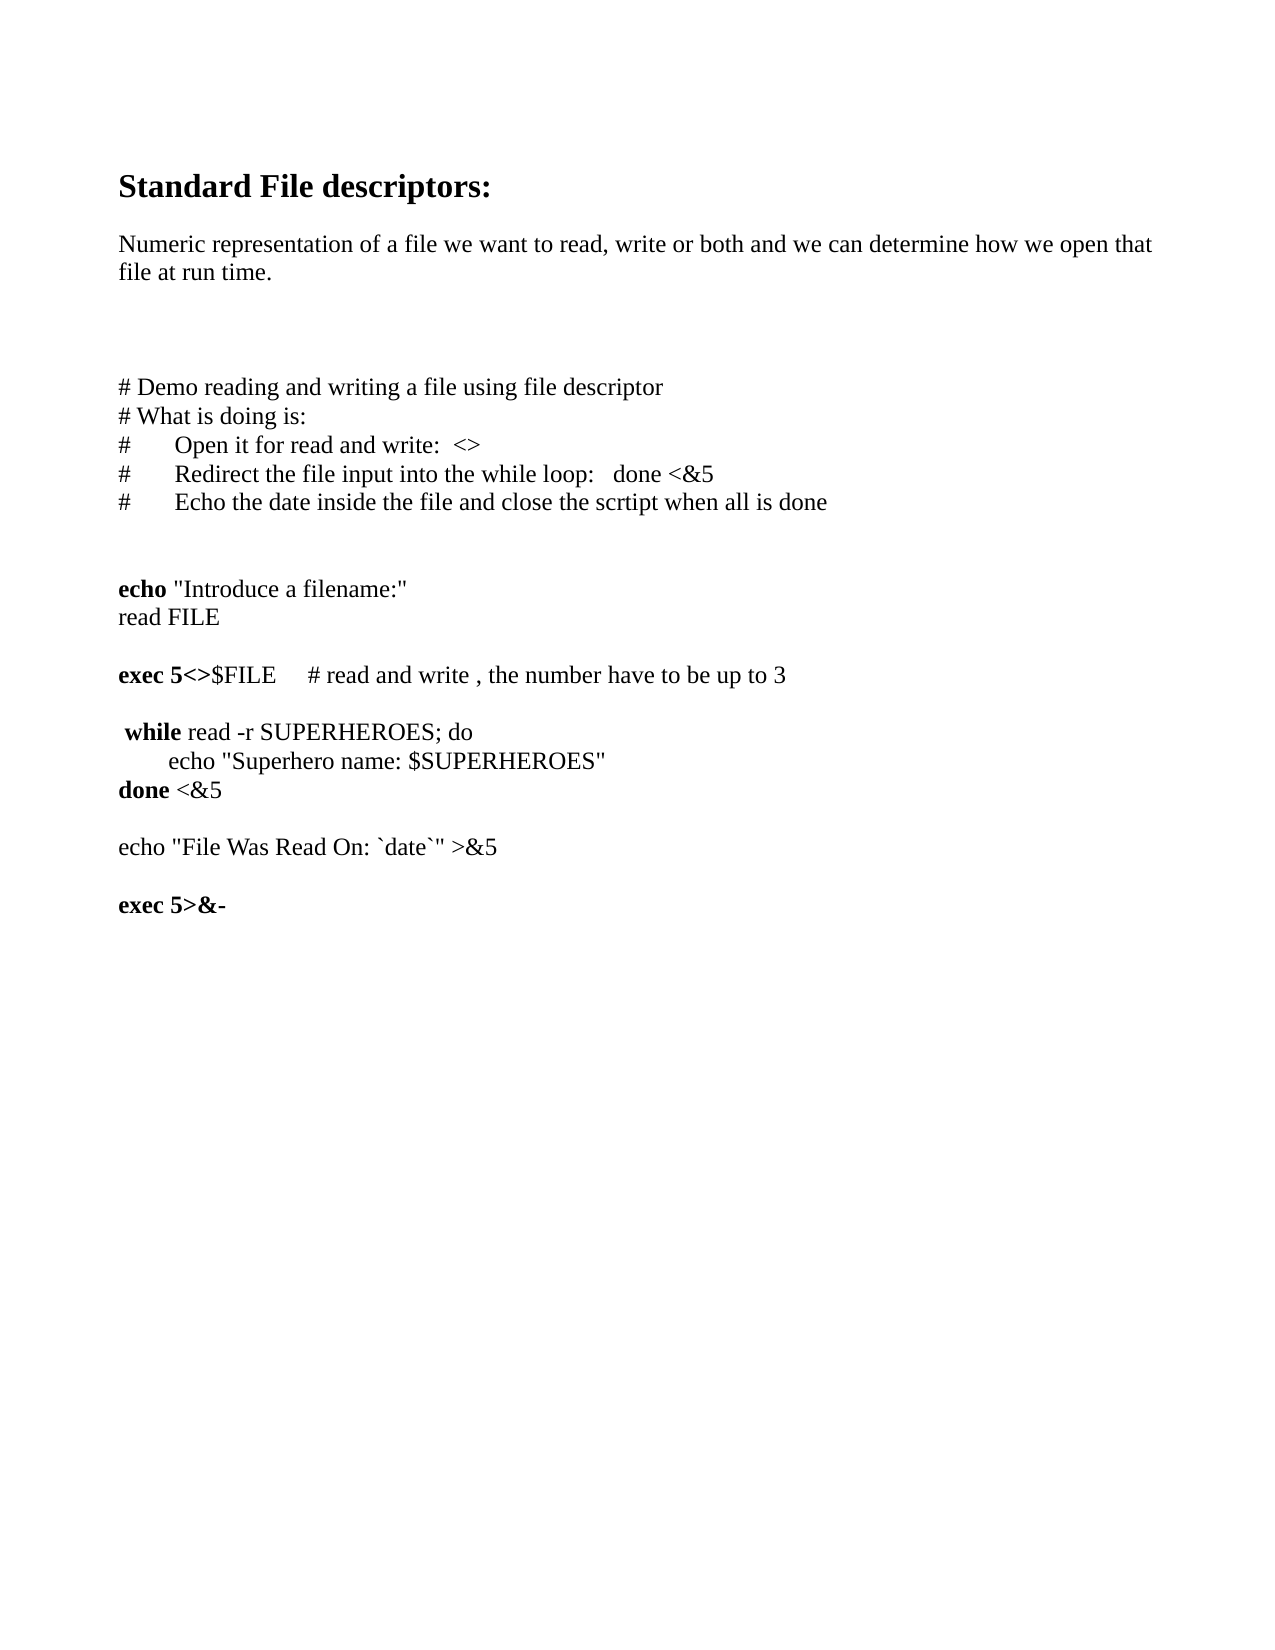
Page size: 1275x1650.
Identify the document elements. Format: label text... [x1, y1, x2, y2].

text # Echo the date inside the file and close the scrtipt when all is done [118, 487, 1157, 516]
text Numeric representation of a file we want to read, write or both and we can determine how we open that file at run time. [118, 229, 1157, 286]
text while read -r SUPERHEROES; do [118, 717, 1157, 746]
text # Redirect the file input into the while loop: done <&5 [118, 459, 1157, 487]
text echo "Superhero name: $SUPERHEROES" [118, 746, 1157, 775]
text exec 5>&- [118, 890, 1157, 919]
text exec 5<>$FILE # read and write , the number have to be up to 3 [118, 660, 1157, 689]
text # What is doing is: [118, 401, 1157, 430]
text echo "File Was Read On: `date`" >&5 [118, 832, 1157, 861]
text echo "Introduce a filename:" [118, 574, 1157, 602]
text read FILE [118, 602, 1157, 631]
text done <&5 [118, 775, 1157, 804]
text Standard File descriptors: [118, 166, 1157, 204]
text # Demo reading and writing a file using file descriptor [118, 372, 1157, 401]
text # Open it for read and write: <> [118, 430, 1157, 459]
